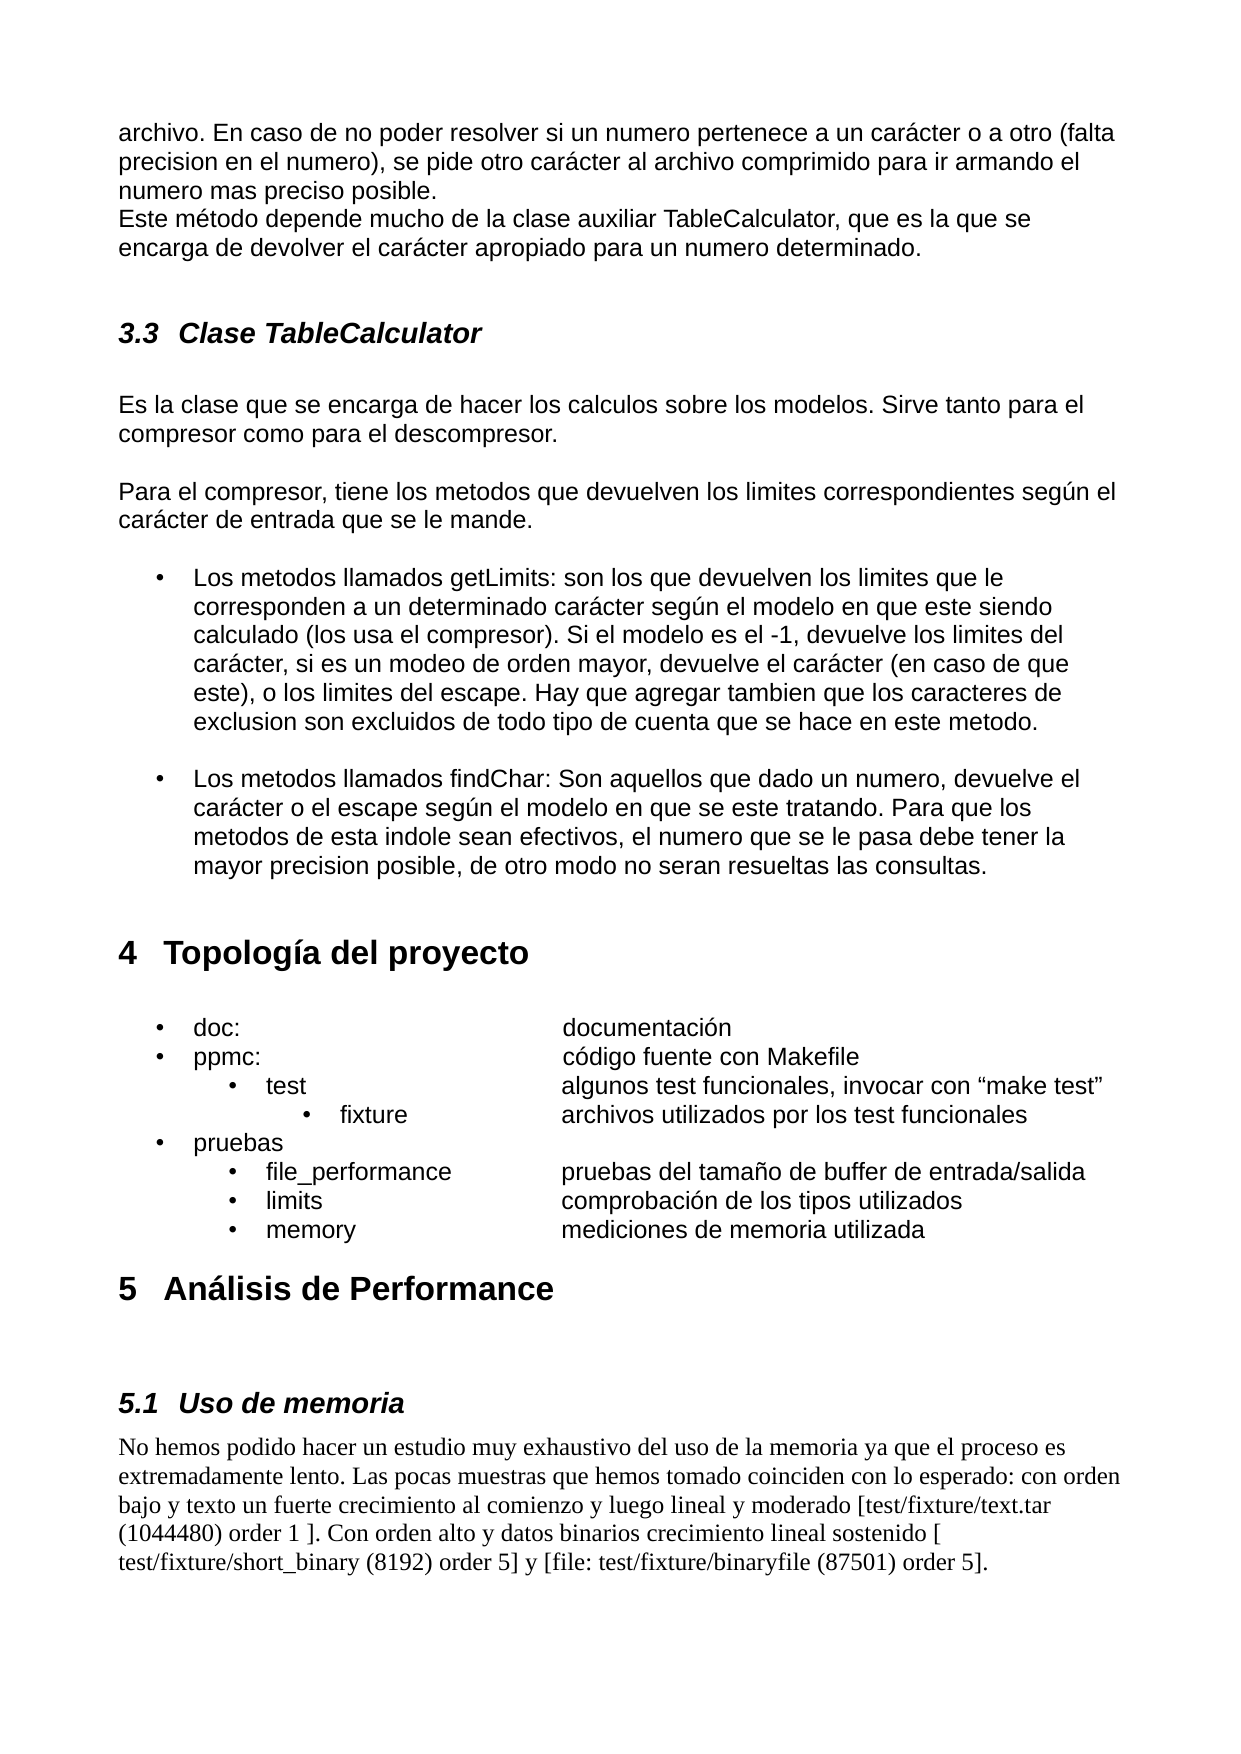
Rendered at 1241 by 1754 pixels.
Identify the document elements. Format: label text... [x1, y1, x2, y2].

list memory mediciones de memoria utilizada [228, 1215, 1122, 1244]
list Los metodos llamados findChar: Son aquellos que dado un numero, devuelve el carácter o el escape según el modelo en que se este tratando. Para que los metodos de esta indole sean efectivos, el numero que se le pasa debe tener la mayor precision posible, de otro modo no seran resueltas las consultas. [156, 764, 1122, 879]
text No hemos podido hacer un estudio muy exhaustivo del uso de la memoria ya que el proceso es extremadamente lento. Las pocas muestras que hemos tomado coinciden con lo esperado: con orden bajo y texto un fuerte crecimiento al comienzo y luego lineal y moderado [test/fixture/text.tar (1044480) order 1 ]. Con orden alto y datos binarios crecimiento lineal sostenido [ test/fixture/short_binary (8192) order 5] y [file: test/fixture/binaryfile (87501) order 5]. [118, 1432, 1122, 1576]
list test algunos test funcionales, invocar con “make test” [228, 1071, 1122, 1099]
list Los metodos llamados getLimits: son los que devuelven los limites que le corresponden a un determinado carácter según el modelo en que este siendo calculado (los usa el compresor). Si el modelo es el -1, devuelve los limites del carácter, si es un modeo de orden mayor, devuelve el carácter (en caso de que este), o los limites del escape. Hay que agregar tambien que los caracteres de exclusion son excluidos de todo tipo de cuenta que se hace en este metodo. [156, 563, 1122, 736]
list doc: documentación [156, 1013, 1122, 1042]
subtitle Clase TableCalculator [118, 316, 1122, 349]
list pruebas [156, 1128, 1122, 1157]
text archivo. En caso de no poder resolver si un numero pertenece a un carácter o a otro (falta precision en el numero), se pide otro carácter al archivo comprimido para ir armando el numero mas preciso posible. [118, 118, 1122, 204]
text Para el compresor, tiene los metodos que devuelven los limites correspondientes según el carácter de entrada que se le mande. [118, 477, 1122, 534]
subtitle Uso de memoria [118, 1386, 1122, 1420]
list limits comprobación de los tipos utilizados [228, 1186, 1122, 1215]
subtitle Análisis de Performance [118, 1269, 1122, 1307]
list fixture archivos utilizados por los test funcionales [302, 1099, 1122, 1128]
list ppmc: código fuente con Makefile [156, 1042, 1122, 1071]
subtitle Topología del proyecto [118, 933, 1122, 972]
text Es la clase que se encarga de hacer los calculos sobre los modelos. Sirve tanto para el compresor como para el descompresor. [118, 390, 1122, 448]
list file_performance pruebas del tamaño de buffer de entrada/salida [228, 1157, 1122, 1186]
text Este método depende mucho de la clase auxiliar TableCalculator, que es la que se encarga de devolver el carácter apropiado para un numero determinado. [118, 204, 1122, 262]
